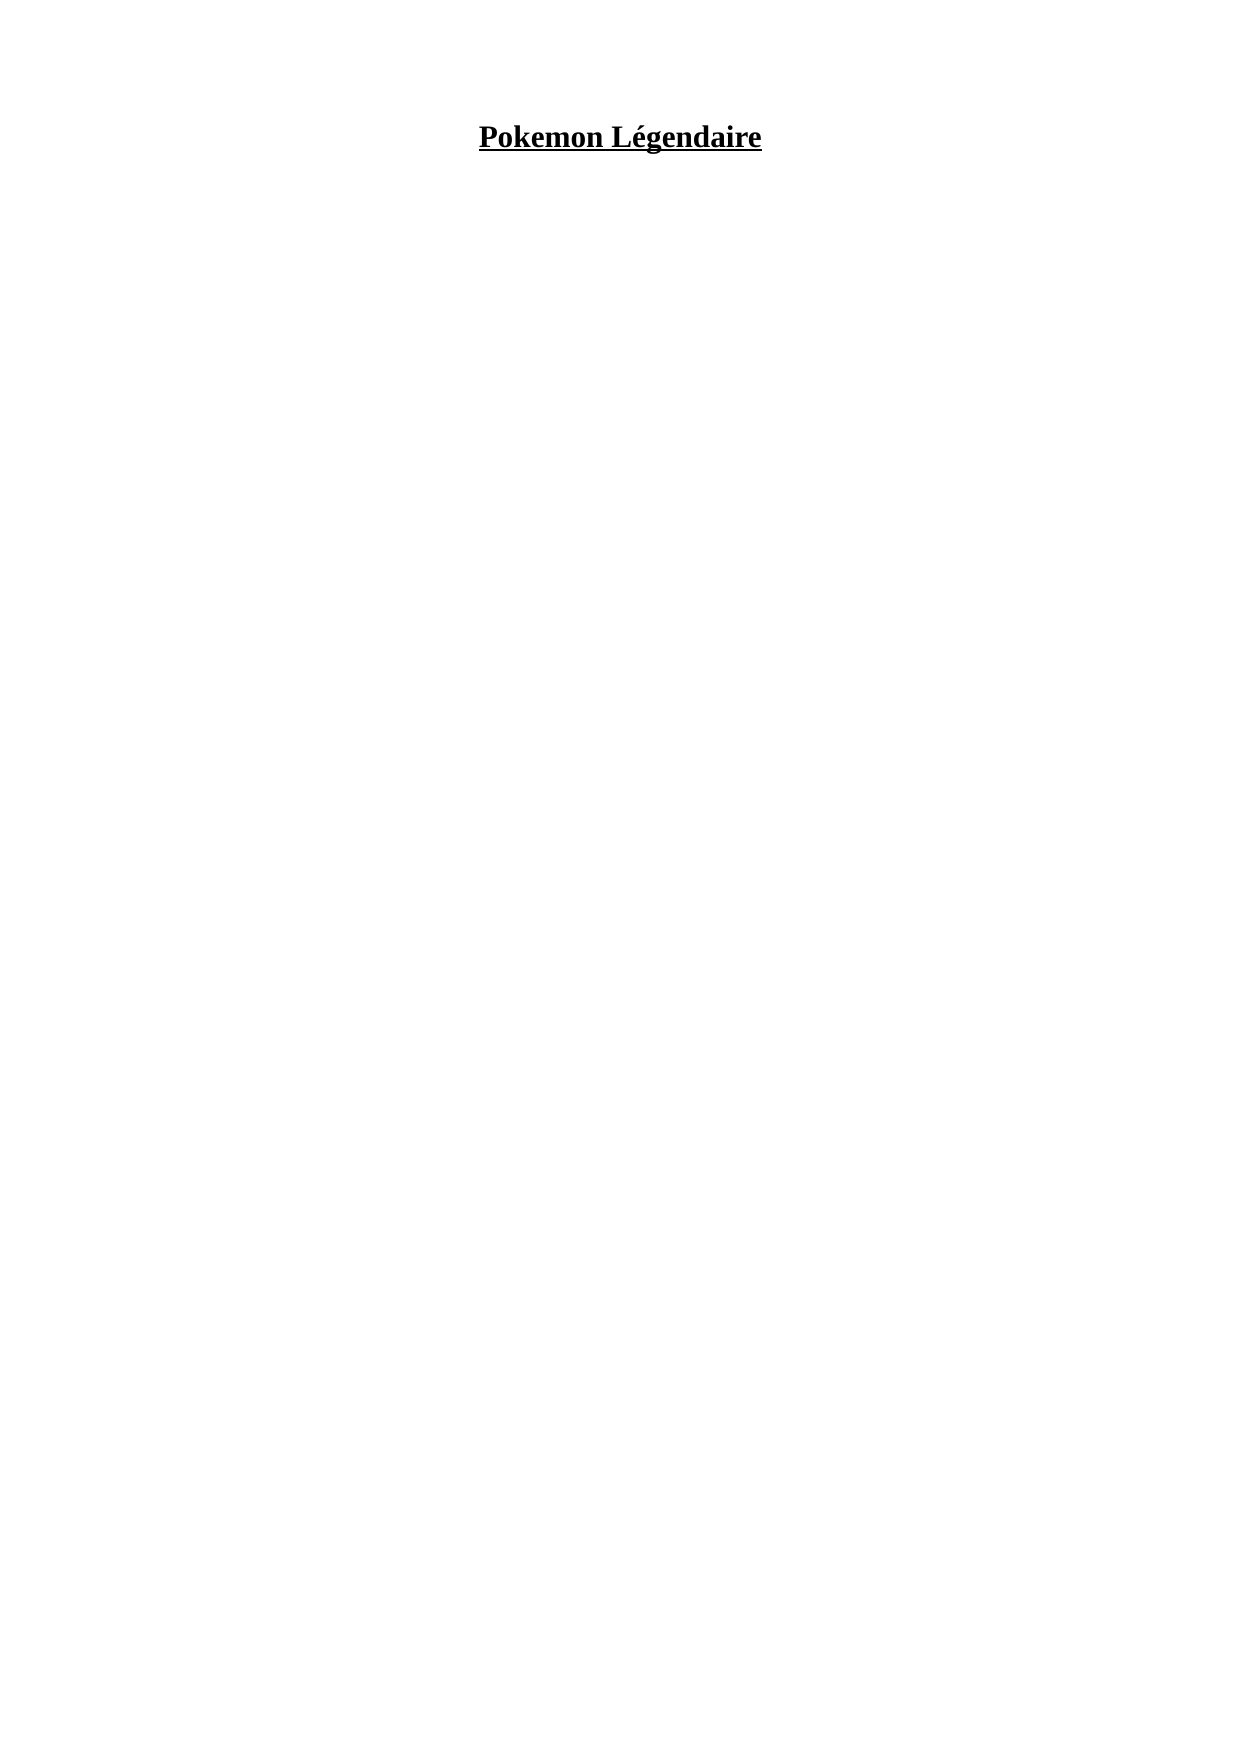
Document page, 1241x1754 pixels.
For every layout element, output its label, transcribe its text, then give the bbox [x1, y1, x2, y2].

text Pokemon Légendaire [118, 118, 1122, 154]
